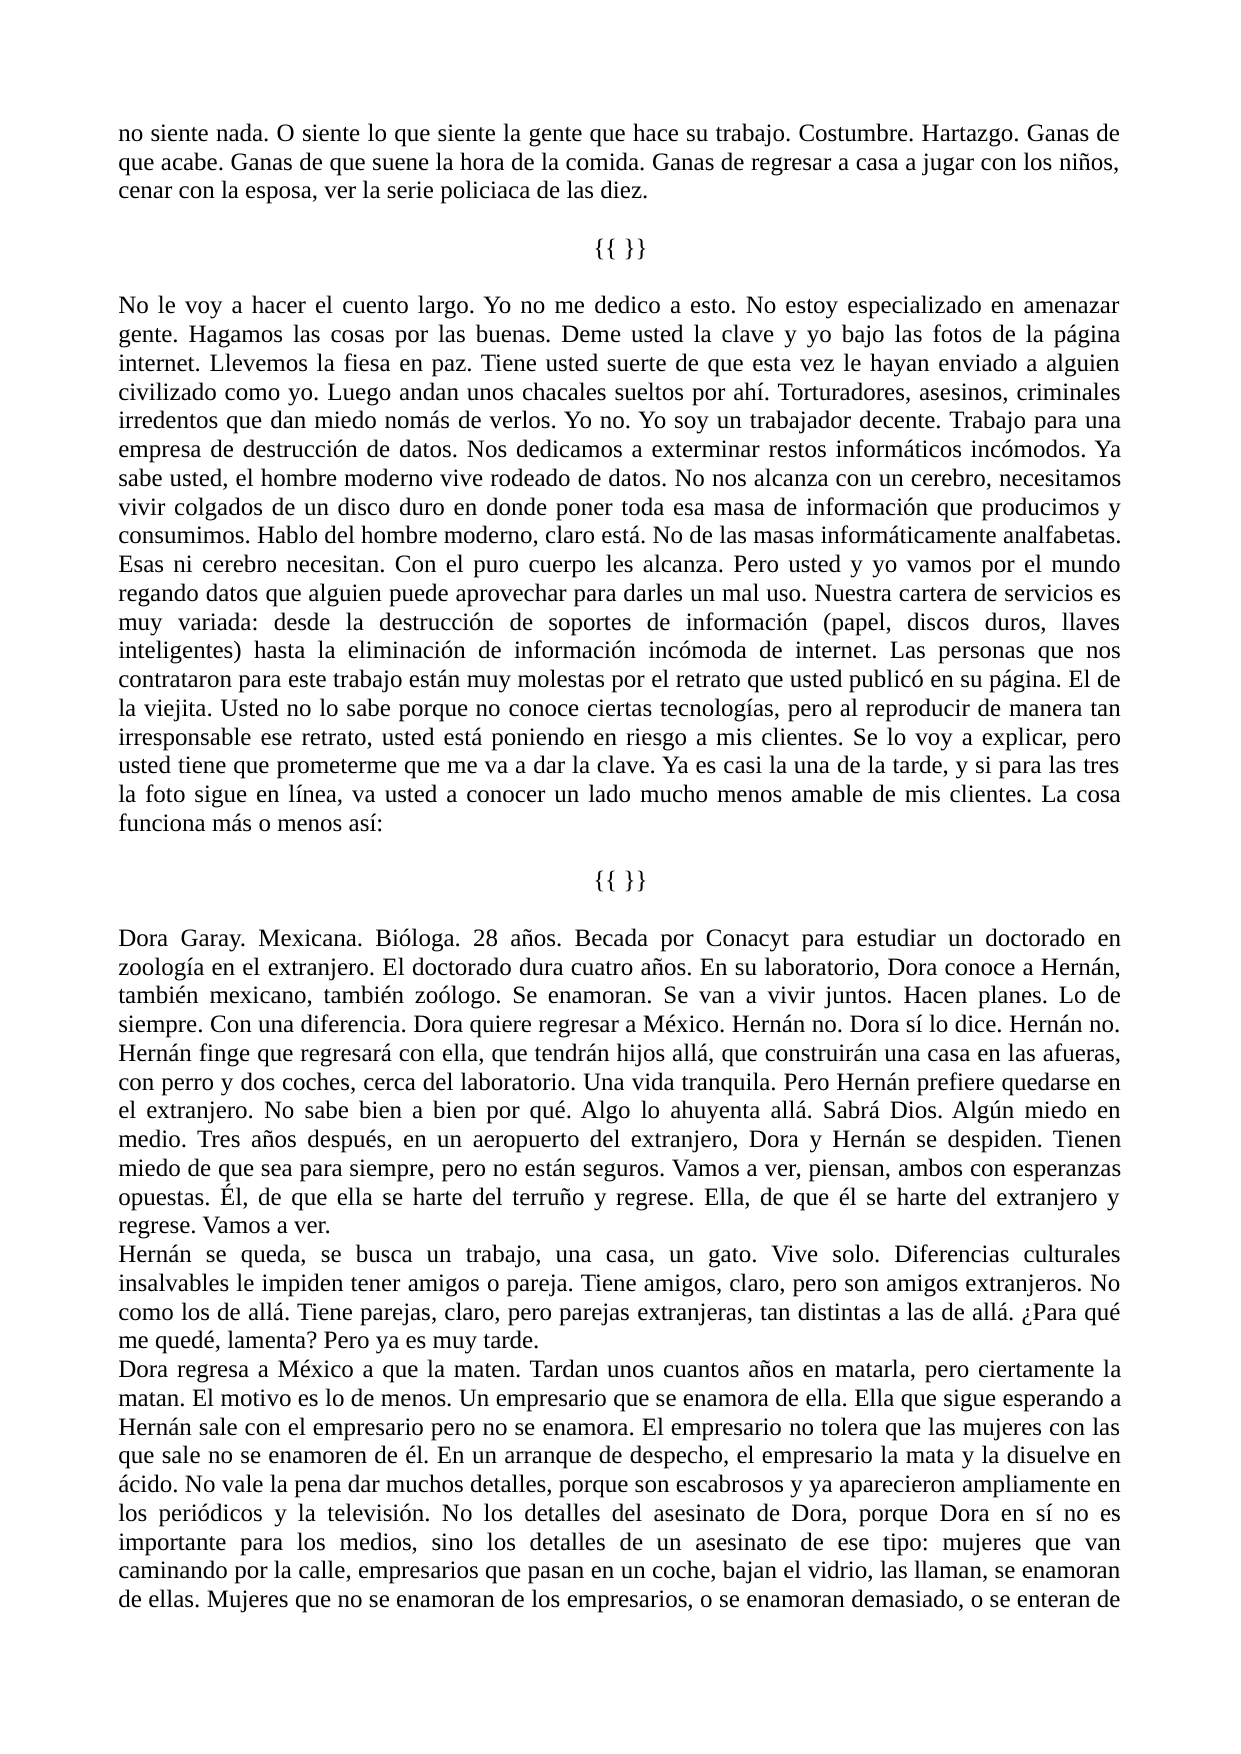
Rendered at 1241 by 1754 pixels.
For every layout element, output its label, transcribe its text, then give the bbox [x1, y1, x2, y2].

text No le voy a hacer el cuento largo. Yo no me dedico a esto. No estoy especializado en amenazar gente. Hagamos las cosas por las buenas. Deme usted la clave y yo bajo las fotos de la página internet. Llevemos la fiesa en paz. Tiene usted suerte de que esta vez le hayan enviado a alguien civilizado como yo. Luego andan unos chacales sueltos por ahí. Torturadores, asesinos, criminales irredentos que dan miedo nomás de verlos. Yo no. Yo soy un trabajador decente. Trabajo para una empresa de destrucción de datos. Nos dedicamos a exterminar restos informáticos incómodos. Ya sabe usted, el hombre moderno vive rodeado de datos. No nos alcanza con un cerebro, necesitamos vivir colgados de un disco duro en donde poner toda esa masa de información que producimos y consumimos. Hablo del hombre moderno, claro está. No de las masas informáticamente analfabetas. Esas ni cerebro necesitan. Con el puro cuerpo les alcanza. Pero usted y yo vamos por el mundo regando datos que alguien puede aprovechar para darles un mal uso. Nuestra cartera de servicios es muy variada: desde la destrucción de soportes de información (papel, discos duros, llaves inteligentes) hasta la eliminación de información incómoda de internet. Las personas que nos contrataron para este trabajo están muy molestas por el retrato que usted publicó en su página. El de la viejita. Usted no lo sabe porque no conoce ciertas tecnologías, pero al reproducir de manera tan irresponsable ese retrato, usted está poniendo en riesgo a mis clientes. Se lo voy a explicar, pero usted tiene que prometerme que me va a dar la clave. Ya es casi la una de la tarde, y si para las tres la foto sigue en línea, va usted a conocer un lado mucho menos amable de mis clientes. La cosa funciona más o menos así: [118, 291, 1122, 837]
text Hernán se queda, se busca un trabajo, una casa, un gato. Vive solo. Diferencias culturales insalvables le impiden tener amigos o pareja. Tiene amigos, claro, pero son amigos extranjeros. No como los de allá. Tiene parejas, claro, pero parejas extranjeras, tan distintas a las de allá. ¿Para qué me quedé, lamenta? Pero ya es muy tarde. [118, 1239, 1122, 1354]
text Dora Garay. Mexicana. Bióloga. 28 años. Becada por Conacyt para estudiar un doctorado en zoología en el extranjero. El doctorado dura cuatro años. En su laboratorio, Dora conoce a Hernán, también mexicano, también zoólogo. Se enamoran. Se van a vivir juntos. Hacen planes. Lo de siempre. Con una diferencia. Dora quiere regresar a México. Hernán no. Dora sí lo dice. Hernán no. Hernán finge que regresará con ella, que tendrán hijos allá, que construirán una casa en las afueras, con perro y dos coches, cerca del laboratorio. Una vida tranquila. Pero Hernán prefiere quedarse en el extranjero. No sabe bien a bien por qué. Algo lo ahuyenta allá. Sabrá Dios. Algún miedo en medio. Tres años después, en un aeropuerto del extranjero, Dora y Hernán se despiden. Tienen miedo de que sea para siempre, pero no están seguros. Vamos a ver, piensan, ambos con esperanzas opuestas. Él, de que ella se harte del terruño y regrese. Ella, de que él se harte del extranjero y regrese. Vamos a ver. [118, 923, 1122, 1239]
text {{ }} [118, 233, 1122, 262]
text {{ }} [118, 866, 1122, 894]
text no siente nada. O siente lo que siente la gente que hace su trabajo. Costumbre. Hartazgo. Ganas de que acabe. Ganas de que suene la hora de la comida. Ganas de regresar a casa a jugar con los niños, cenar con la esposa, ver la serie policiaca de las diez. [118, 118, 1122, 204]
text Dora regresa a México a que la maten. Tardan unos cuantos años en matarla, pero ciertamente la matan. El motivo es lo de menos. Un empresario que se enamora de ella. Ella que sigue esperando a Hernán sale con el empresario pero no se enamora. El empresario no tolera que las mujeres con las que sale no se enamoren de él. En un arranque de despecho, el empresario la mata y la disuelve en ácido. No vale la pena dar muchos detalles, porque son escabrosos y ya aparecieron ampliamente en los periódicos y la televisión. No los detalles del asesinato de Dora, porque Dora en sí no es importante para los medios, sino los detalles de un asesinato de ese tipo: mujeres que van caminando por la calle, empresarios que pasan en un coche, bajan el vidrio, las llaman, se enamoran de ellas. Mujeres que no se enamoran de los empresarios, o se enamoran demasiado, o se enteran de [118, 1354, 1122, 1613]
